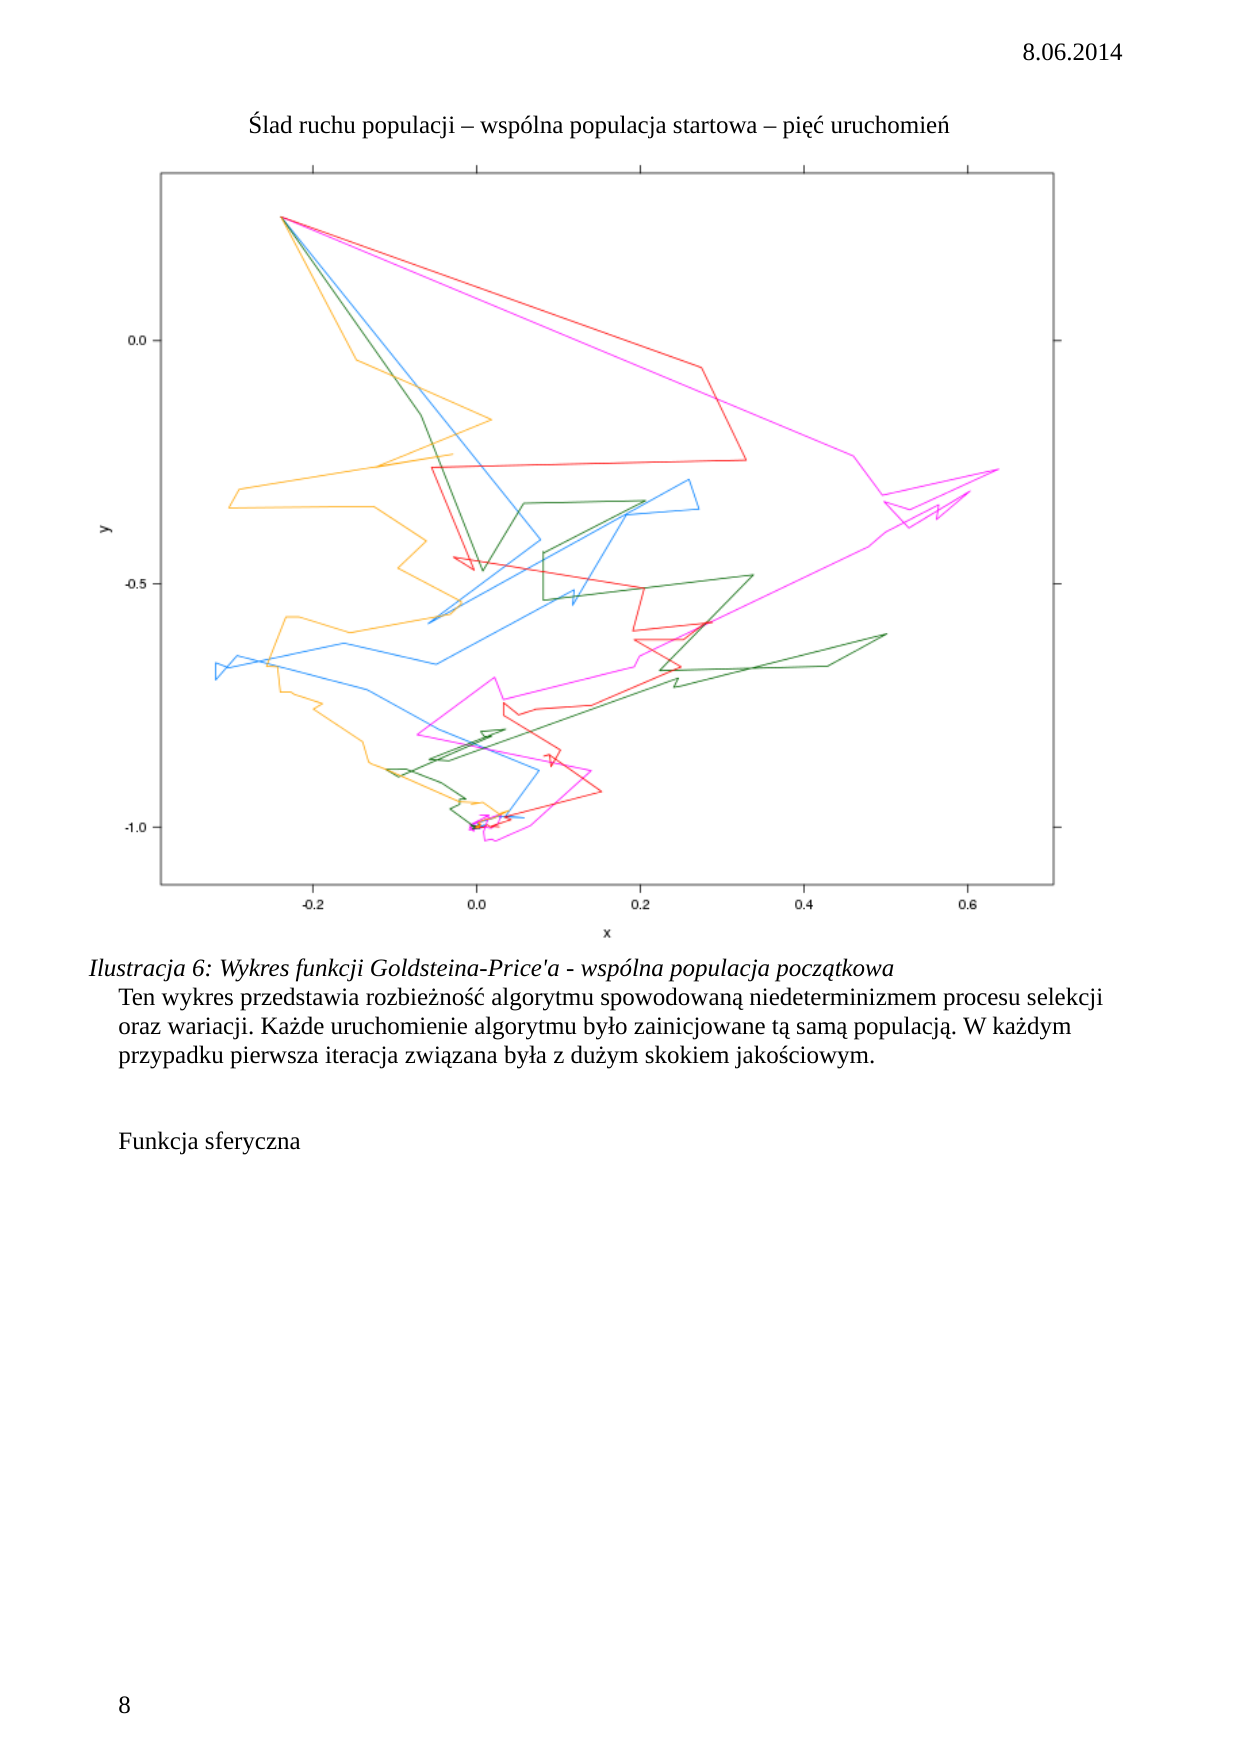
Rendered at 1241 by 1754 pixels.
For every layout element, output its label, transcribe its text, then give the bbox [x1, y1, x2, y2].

text Ślad ruchu populacji – wspólna populacja startowa – pięć uruchomień [168, 110, 1029, 138]
picture [88, 126, 1093, 954]
text Ilustracja 6: Wykres funkcji Goldsteina-Price'a - wspólna populacja początkowa [88, 954, 1092, 982]
text Ten wykres przedstawia rozbieżność algorytmu spowodowaną niedeterminizmem procesu selekcji oraz wariacji. Każde uruchomienie algorytmu było zainicjowane tą samą populacją. W każdym przypadku pierwsza iteracja związana była z dużym skokiem jakościowym. [118, 927, 1122, 1068]
text Funkcja sferyczna [118, 1126, 1122, 1155]
